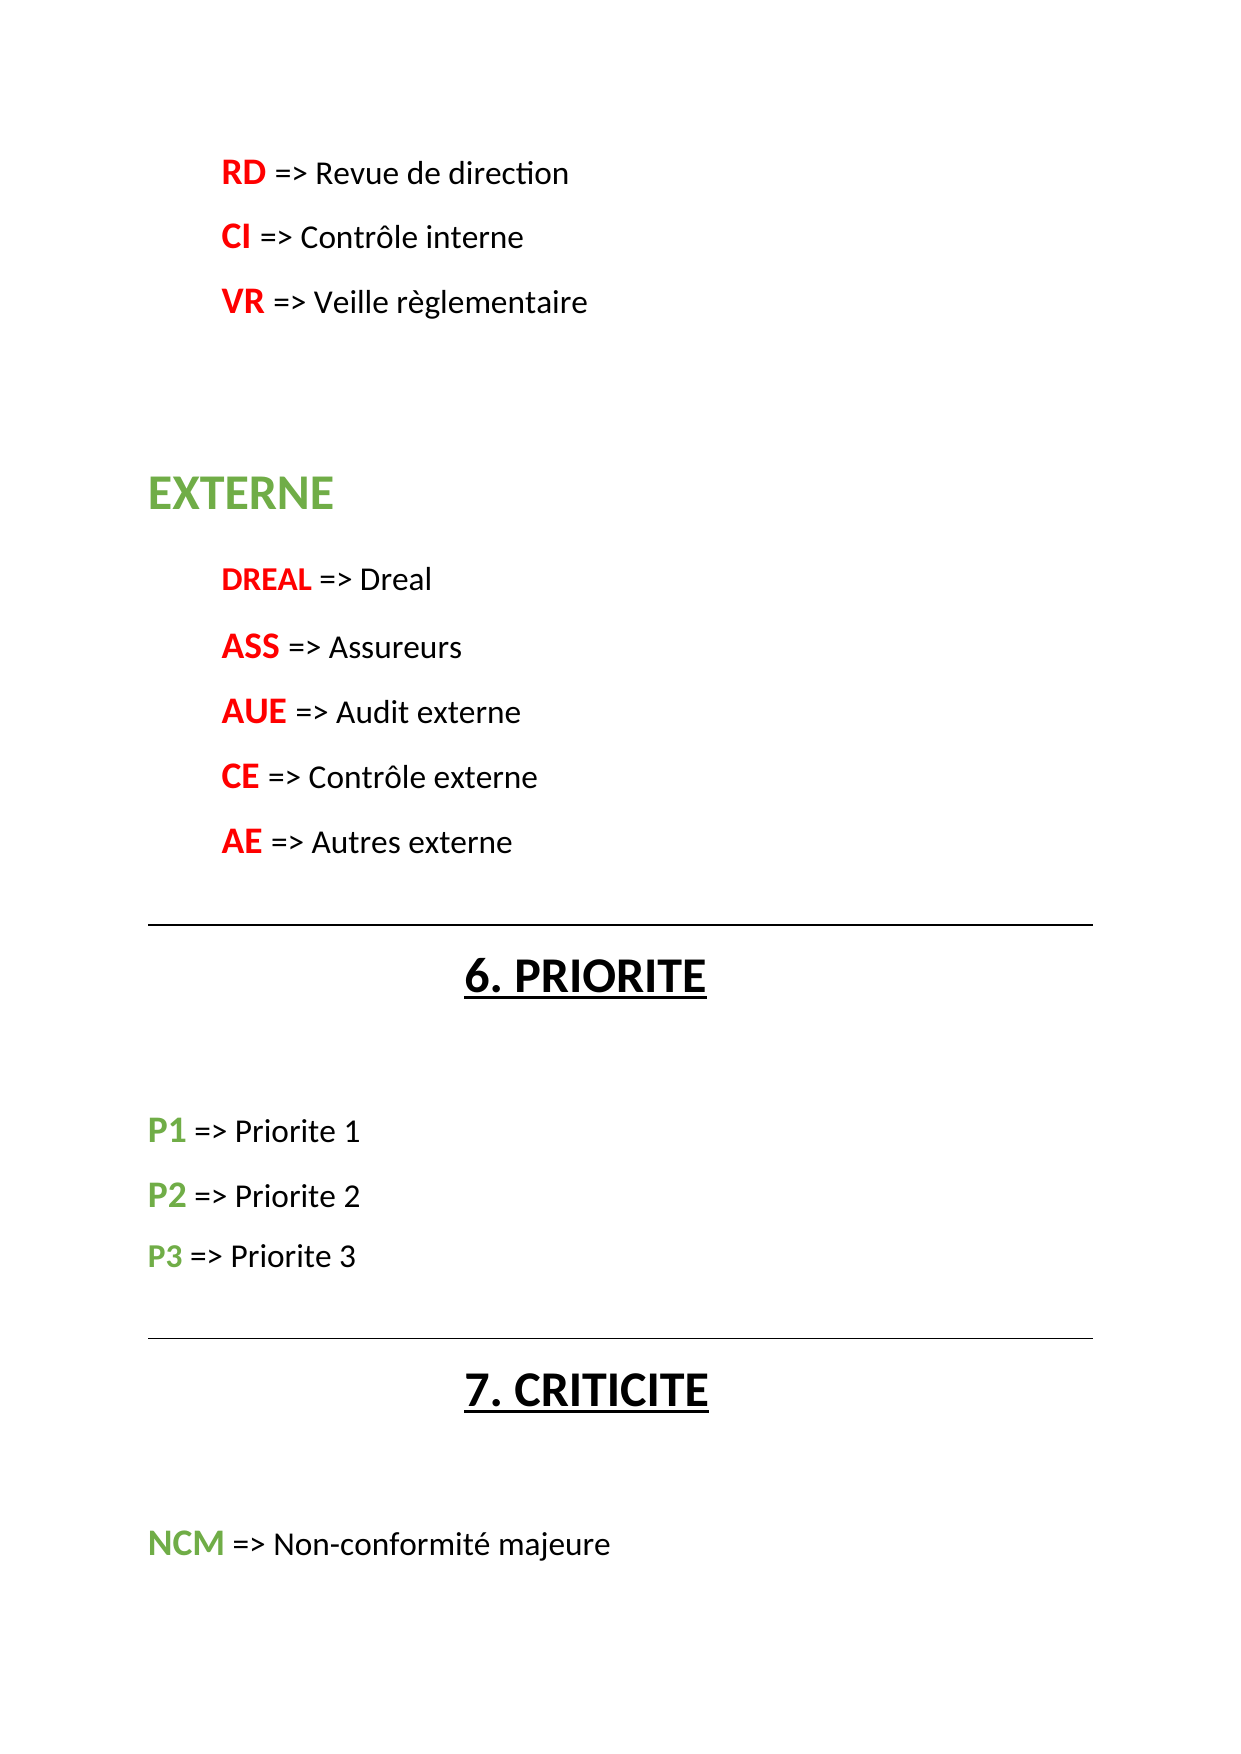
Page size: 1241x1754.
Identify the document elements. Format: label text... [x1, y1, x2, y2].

text AE => Autres externe [148, 817, 1093, 862]
text P1 => Priorite 1 [148, 1106, 1093, 1152]
text EXTERNE [148, 461, 1093, 522]
text ASS => Assureurs [148, 622, 1093, 668]
text NCM => Non-conformité majeure [148, 1519, 1093, 1565]
text P3 => Priorite 3 [148, 1235, 1093, 1276]
text 6. PRIORITE [148, 944, 1093, 1005]
text 7. CRITICITE [148, 1358, 1093, 1419]
text CI => Contrôle interne [148, 212, 1093, 258]
text RD => Revue de direction [148, 148, 1093, 193]
text VR => Veille règlementaire [148, 277, 1093, 323]
text P2 => Priorite 2 [148, 1171, 1093, 1216]
text AUE => Audit externe [148, 687, 1093, 733]
text DREAL => Dreal [148, 541, 1093, 602]
text CE => Contrôle externe [148, 752, 1093, 798]
